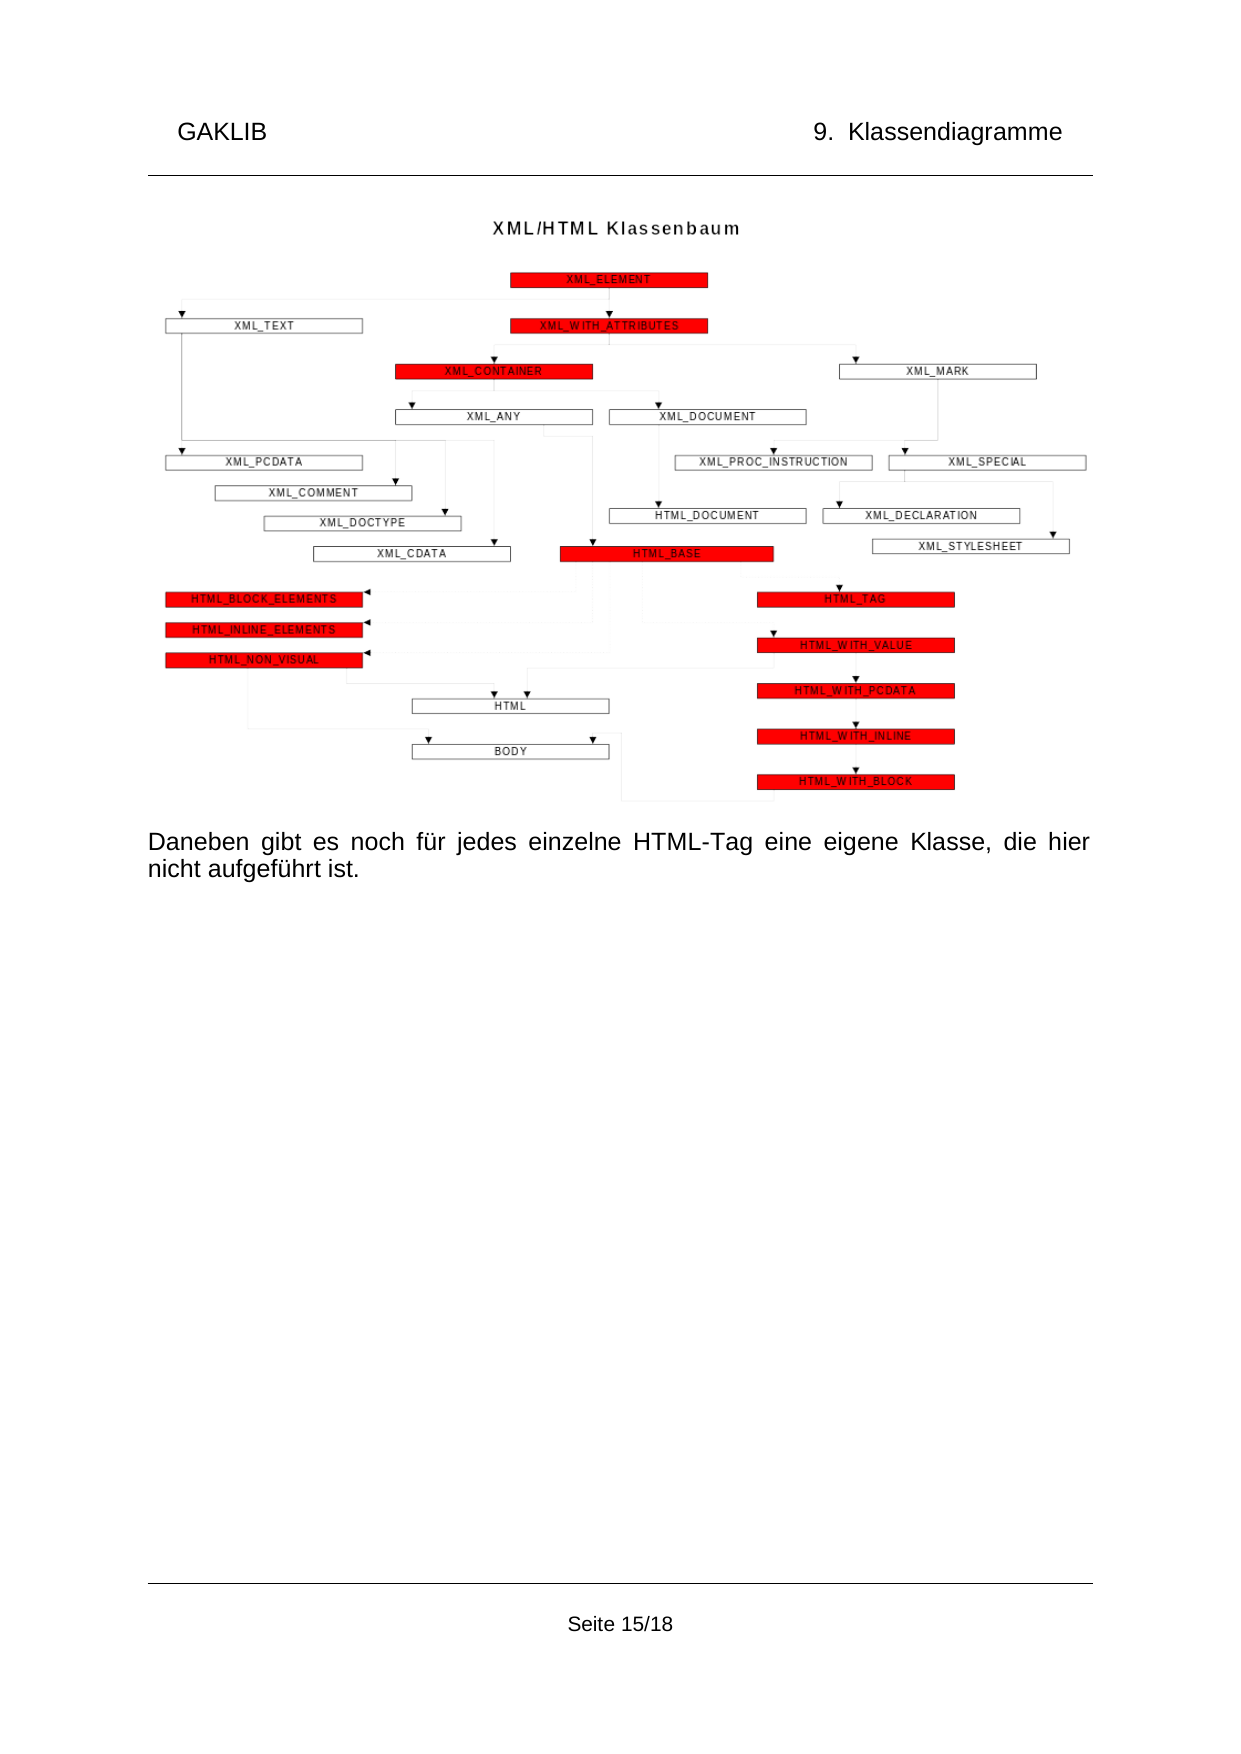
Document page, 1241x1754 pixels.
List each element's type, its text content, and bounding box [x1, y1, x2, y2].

text Daneben gibt es noch für jedes einzelne HTML-Tag eine eigene Klasse, die hier nicht aufgeführt ist. [148, 827, 1093, 883]
